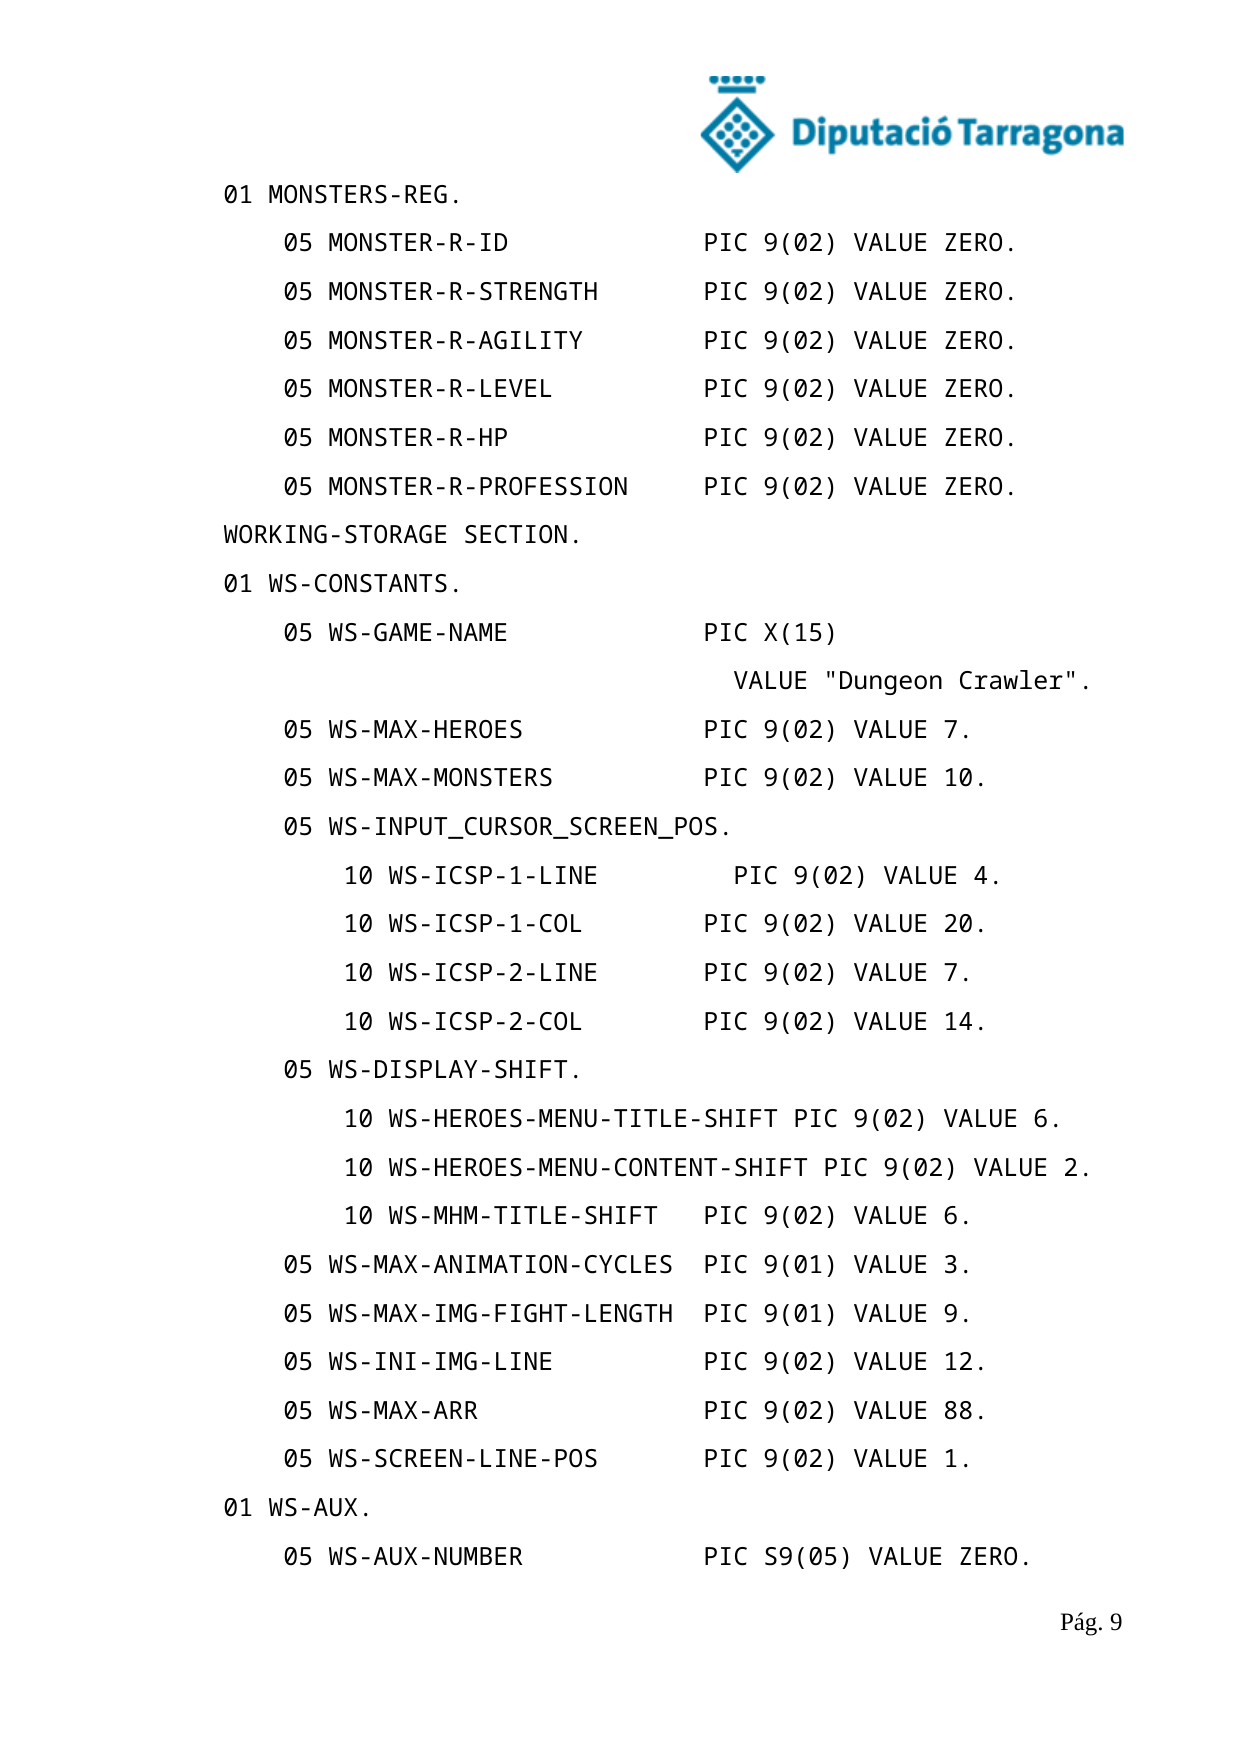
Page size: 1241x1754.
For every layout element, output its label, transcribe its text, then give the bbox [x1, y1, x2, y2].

text 01 WS-AUX. [118, 1490, 1122, 1524]
text 05 WS-MAX-HEROES PIC 9(02) VALUE 7. [118, 711, 1122, 746]
text 05 WS-AUX-NUMBER PIC S9(05) VALUE ZERO. [118, 1538, 1122, 1572]
text 05 MONSTER-R-AGILITY PIC 9(02) VALUE ZERO. [118, 322, 1122, 356]
text 05 WS-MAX-ARR PIC 9(02) VALUE 88. [118, 1392, 1122, 1427]
text WORKING-STORAGE SECTION. [118, 517, 1122, 551]
text 05 WS-MAX-ANIMATION-CYCLES PIC 9(01) VALUE 3. [118, 1247, 1122, 1281]
text 05 MONSTER-R-HP PIC 9(02) VALUE ZERO. [118, 419, 1122, 454]
text 05 MONSTER-R-LEVEL PIC 9(02) VALUE ZERO. [118, 371, 1122, 405]
text 05 WS-DISPLAY-SHIFT. [118, 1052, 1122, 1086]
text VALUE "Dungeon Crawler". [118, 663, 1122, 697]
text 10 WS-ICSP-2-LINE PIC 9(02) VALUE 7. [118, 955, 1122, 989]
text 05 MONSTER-R-STRENGTH PIC 9(02) VALUE ZERO. [118, 274, 1122, 308]
text 01 WS-CONSTANTS. [118, 566, 1122, 599]
text 10 WS-HEROES-MENU-CONTENT-SHIFT PIC 9(02) VALUE 2. [118, 1149, 1122, 1183]
text 05 WS-GAME-NAME PIC X(15) [118, 614, 1122, 648]
text 05 WS-SCREEN-LINE-POS PIC 9(02) VALUE 1. [118, 1441, 1122, 1475]
picture [700, 76, 1124, 173]
text 05 WS-MAX-IMG-FIGHT-LENGTH PIC 9(01) VALUE 9. [118, 1295, 1122, 1329]
text 10 WS-MHM-TITLE-SHIFT PIC 9(02) VALUE 6. [118, 1198, 1122, 1232]
text 05 MONSTER-R-PROFESSION PIC 9(02) VALUE ZERO. [118, 468, 1122, 502]
text 05 WS-MAX-MONSTERS PIC 9(02) VALUE 10. [118, 760, 1122, 794]
text 01 MONSTERS-REG. [118, 176, 1122, 210]
text 05 MONSTER-R-ID PIC 9(02) VALUE ZERO. [118, 225, 1122, 259]
text 05 WS-INI-IMG-LINE PIC 9(02) VALUE 12. [118, 1344, 1122, 1378]
text 05 WS-INPUT_CURSOR_SCREEN_POS. [118, 809, 1122, 843]
text 10 WS-HEROES-MENU-TITLE-SHIFT PIC 9(02) VALUE 6. [118, 1101, 1122, 1135]
text 10 WS-ICSP-1-LINE PIC 9(02) VALUE 4. [118, 857, 1122, 891]
text 10 WS-ICSP-2-COL PIC 9(02) VALUE 14. [118, 1003, 1122, 1037]
text 10 WS-ICSP-1-COL PIC 9(02) VALUE 20. [118, 906, 1122, 940]
